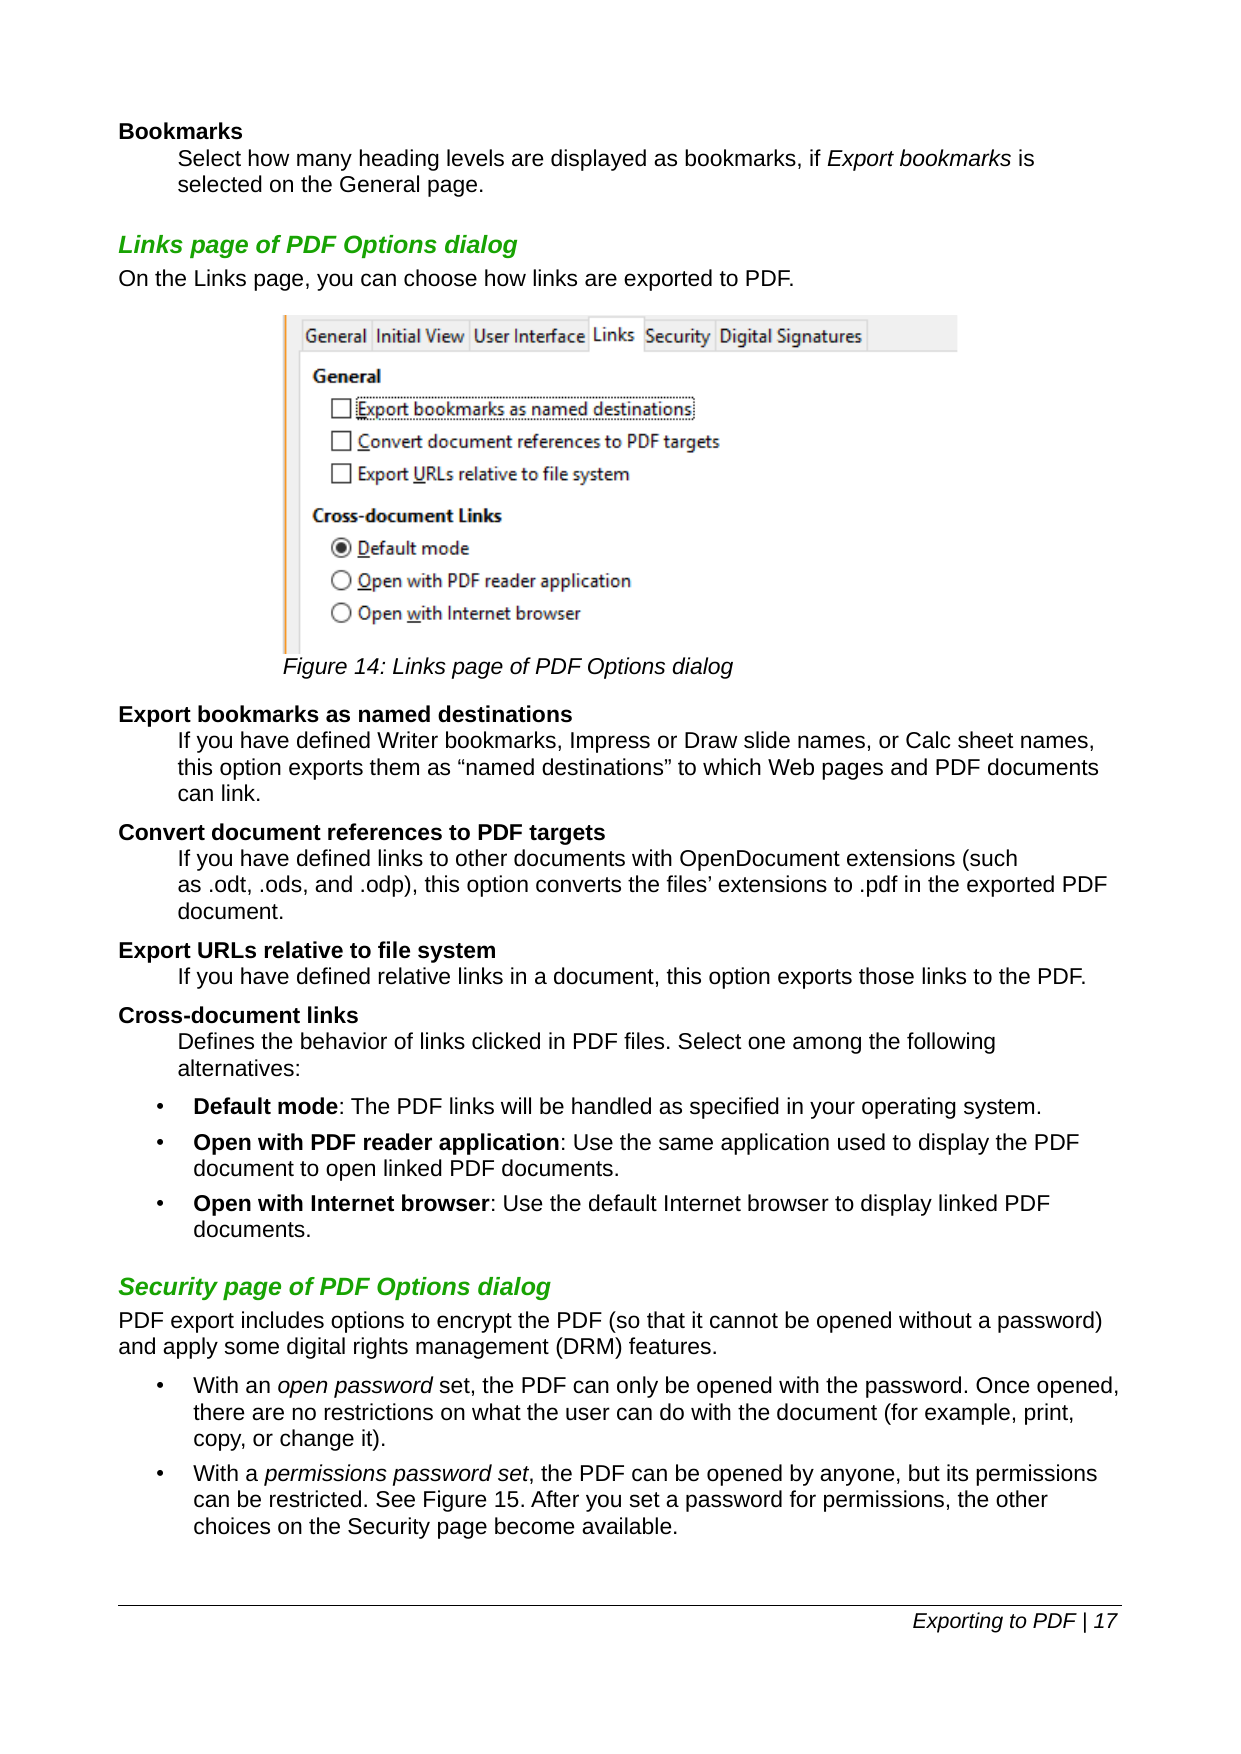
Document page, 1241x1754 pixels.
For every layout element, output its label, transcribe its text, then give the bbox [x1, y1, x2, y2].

text If you have defined links to other documents with OpenDocument extensions (such as .odt, .ods, and .odp), this option converts the files’ extensions to .pdf in the exported PDF document. [177, 845, 1122, 924]
text Bookmarks [118, 118, 1122, 144]
list With an open password set, the PDF can only be opened with the password. Once opened, there are no restrictions on what the user can do with the document (for example, print, copy, or change it). [156, 1372, 1122, 1451]
text Cross-document links [118, 1002, 1122, 1028]
subtitle Links page of PDF Options dialog [118, 230, 1122, 259]
text On the Links page, you can choose how links are exported to PDF. [118, 265, 1122, 291]
list Default mode: The PDF links will be handled as specified in your operating system. [156, 1093, 1122, 1120]
text Convert document references to PDF targets [118, 819, 1122, 845]
text PDF export includes options to encrypt the PDF (so that it cannot be opened without a password) and apply some digital rights management (DRM) features. [118, 1307, 1122, 1360]
text Select how many heading levels are displayed as bookmarks, if Export bookmarks is selected on the General page. [177, 144, 1122, 197]
text Figure 14: Links page of PDF Options dialog [283, 654, 958, 680]
text If you have defined Writer bookmarks, Impress or Draw slide names, or Calc sheet names, this option exports them as “named destinations” to which Web pages and PDF documents can link. [177, 727, 1122, 806]
list With a permissions password set, the PDF can be opened by anyone, but its permissions can be restricted. See Figure 15. After you set a password for permissions, the other choices on the Security page become available. [156, 1460, 1122, 1539]
text Defines the behavior of links clicked in PDF files. Select one among the following alternatives: [177, 1028, 1122, 1081]
picture [282, 315, 958, 654]
list Open with PDF reader application: Use the same application used to display the PDF document to open linked PDF documents. [156, 1128, 1122, 1181]
subtitle Security page of PDF Options dialog [118, 1272, 1122, 1301]
text Export bookmarks as named destinations [118, 701, 1122, 727]
text Export URLs relative to file system [118, 937, 1122, 963]
text If you have defined relative links in a document, this option exports those links to the PDF. [177, 963, 1122, 989]
list Open with Internet browser: Use the default Internet browser to display linked PDF documents. [156, 1190, 1122, 1243]
